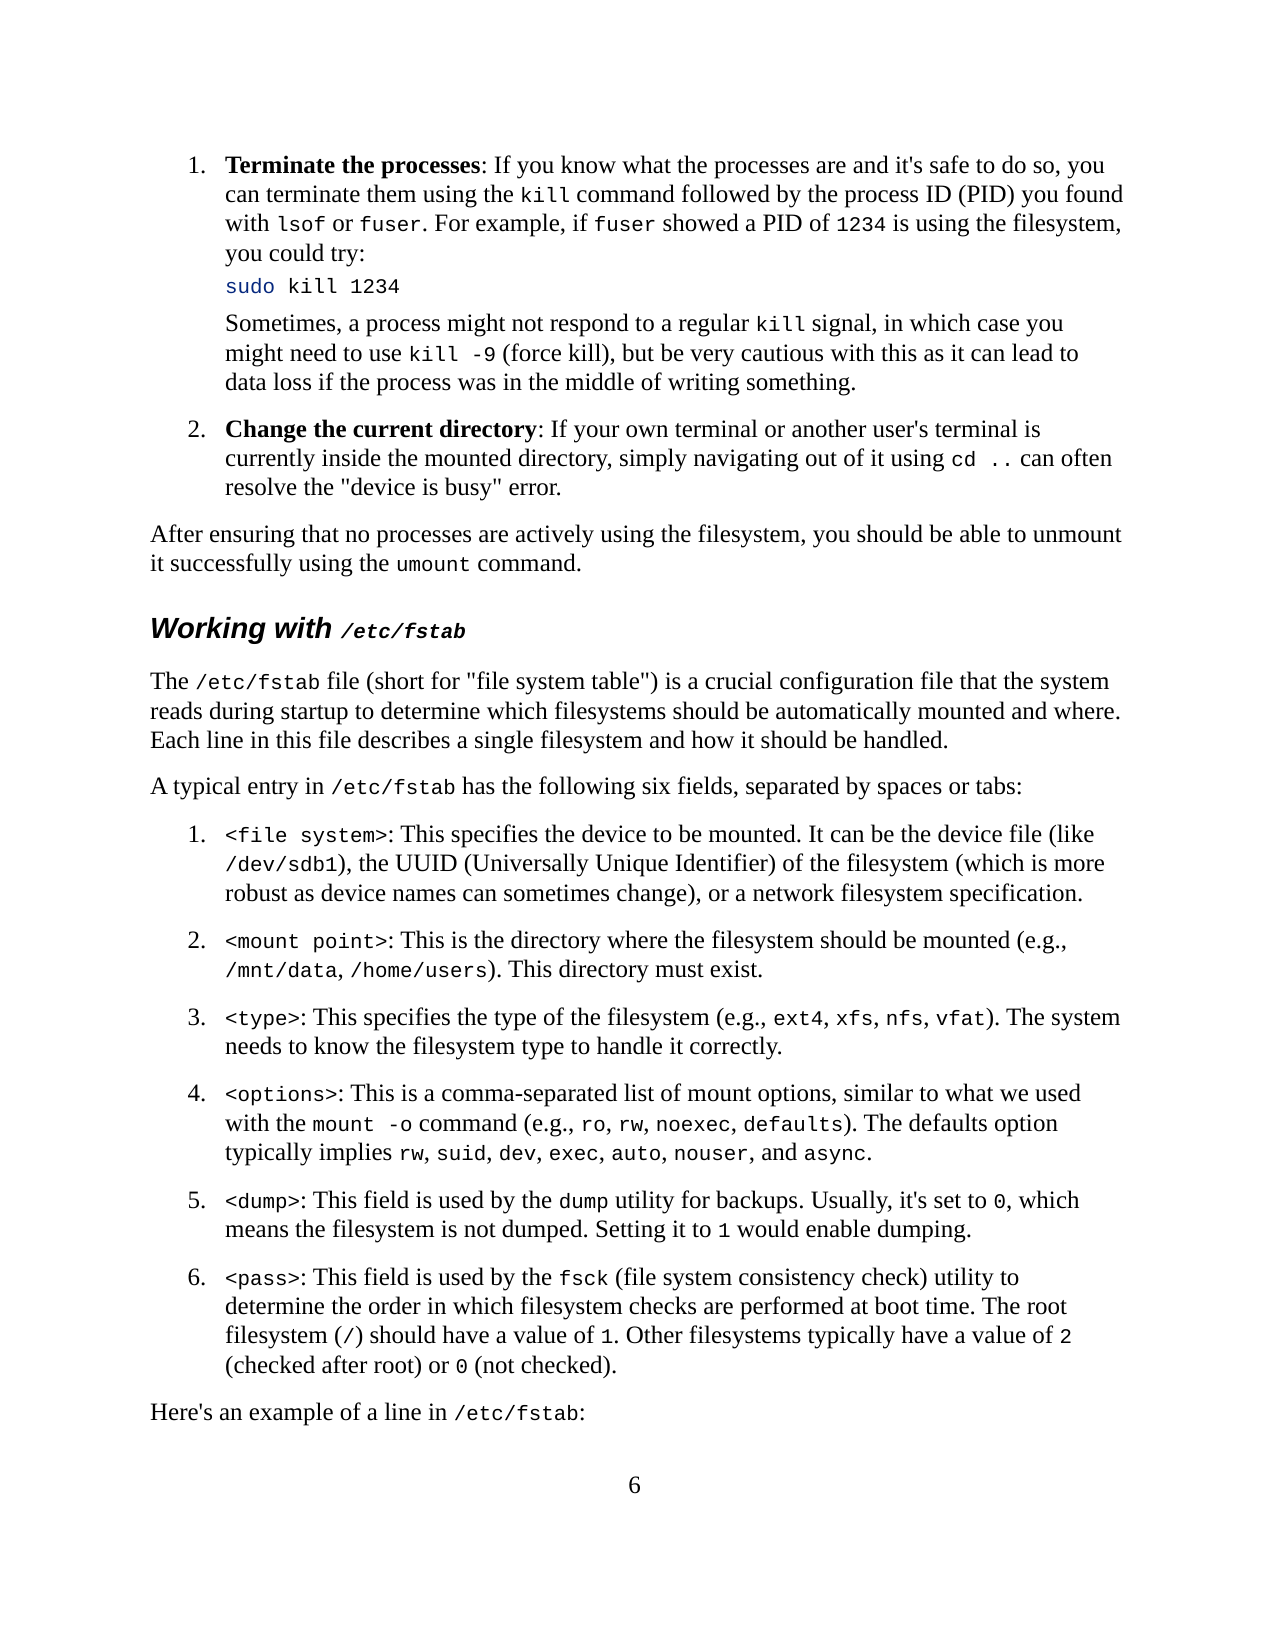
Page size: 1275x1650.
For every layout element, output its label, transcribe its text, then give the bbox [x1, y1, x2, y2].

list <options>: This is a comma-separated list of mount options, similar to what we used with the mount -o command (e.g., ro, rw, noexec, defaults). The defaults option typically implies rw, suid, dev, exec, auto, nouser, and async. [187, 1078, 1125, 1167]
text Here's an example of a line in /etc/fstab: [150, 1397, 1125, 1427]
text A typical entry in /etc/fstab has the following six fields, separated by spaces or tabs: [150, 771, 1125, 801]
text After ensuring that no processes are actively using the filesystem, you should be able to unmount it successfully using the umount command. [150, 519, 1125, 577]
list <file system>: This specifies the device to be mounted. It can be the device file (like /dev/sdb1), the UUID (Universally Unique Identifier) of the filesystem (which is more robust as device names can sometimes change), or a network filesystem specification. [187, 819, 1125, 907]
list <mount point>: This is the directory where the filesystem should be mounted (e.g., /mnt/data, /home/users). This directory must exist. [187, 925, 1125, 984]
list <dump>: This field is used by the dump utility for backups. Usually, it's set to 0, which means the filesystem is not dumped. Setting it to 1 would enable dumping. [187, 1185, 1125, 1244]
list sudo kill 1234 [187, 276, 1125, 299]
list Terminate the processes: If you know what the processes are and it's safe to do so, you can terminate them using the kill command followed by the process ID (PID) you found with lsof or fuser. For example, if fuser showed a PID of 1234 is using the filesystem, you could try: [187, 150, 1125, 267]
text The /etc/fstab file (short for "file system table") is a crucial configuration file that the system reads during startup to determine which filesystems should be automatically mounted and where. Each line in this file describes a single filesystem and how it should be handled. [150, 666, 1125, 753]
subtitle Working with /etc/fstab [150, 611, 1125, 645]
list <type>: This specifies the type of the filesystem (e.g., ext4, xfs, nfs, vfat). The system needs to know the filesystem type to handle it correctly. [187, 1002, 1125, 1060]
list Sometimes, a process might not respond to a regular kill signal, in which case you might need to use kill -9 (force kill), but be very cautious with this as it can lead to data loss if the process was in the middle of writing something. [187, 308, 1125, 396]
list Change the current directory: If your own terminal or another user's terminal is currently inside the mounted directory, simply navigating out of it using cd .. can often resolve the "device is busy" error. [187, 414, 1125, 501]
list <pass>: This field is used by the fsck (file system consistency check) utility to determine the order in which filesystem checks are performed at boot time. The root filesystem (/) should have a value of 1. Other filesystems typically have a value of 2 (checked after root) or 0 (not checked). [187, 1262, 1125, 1379]
